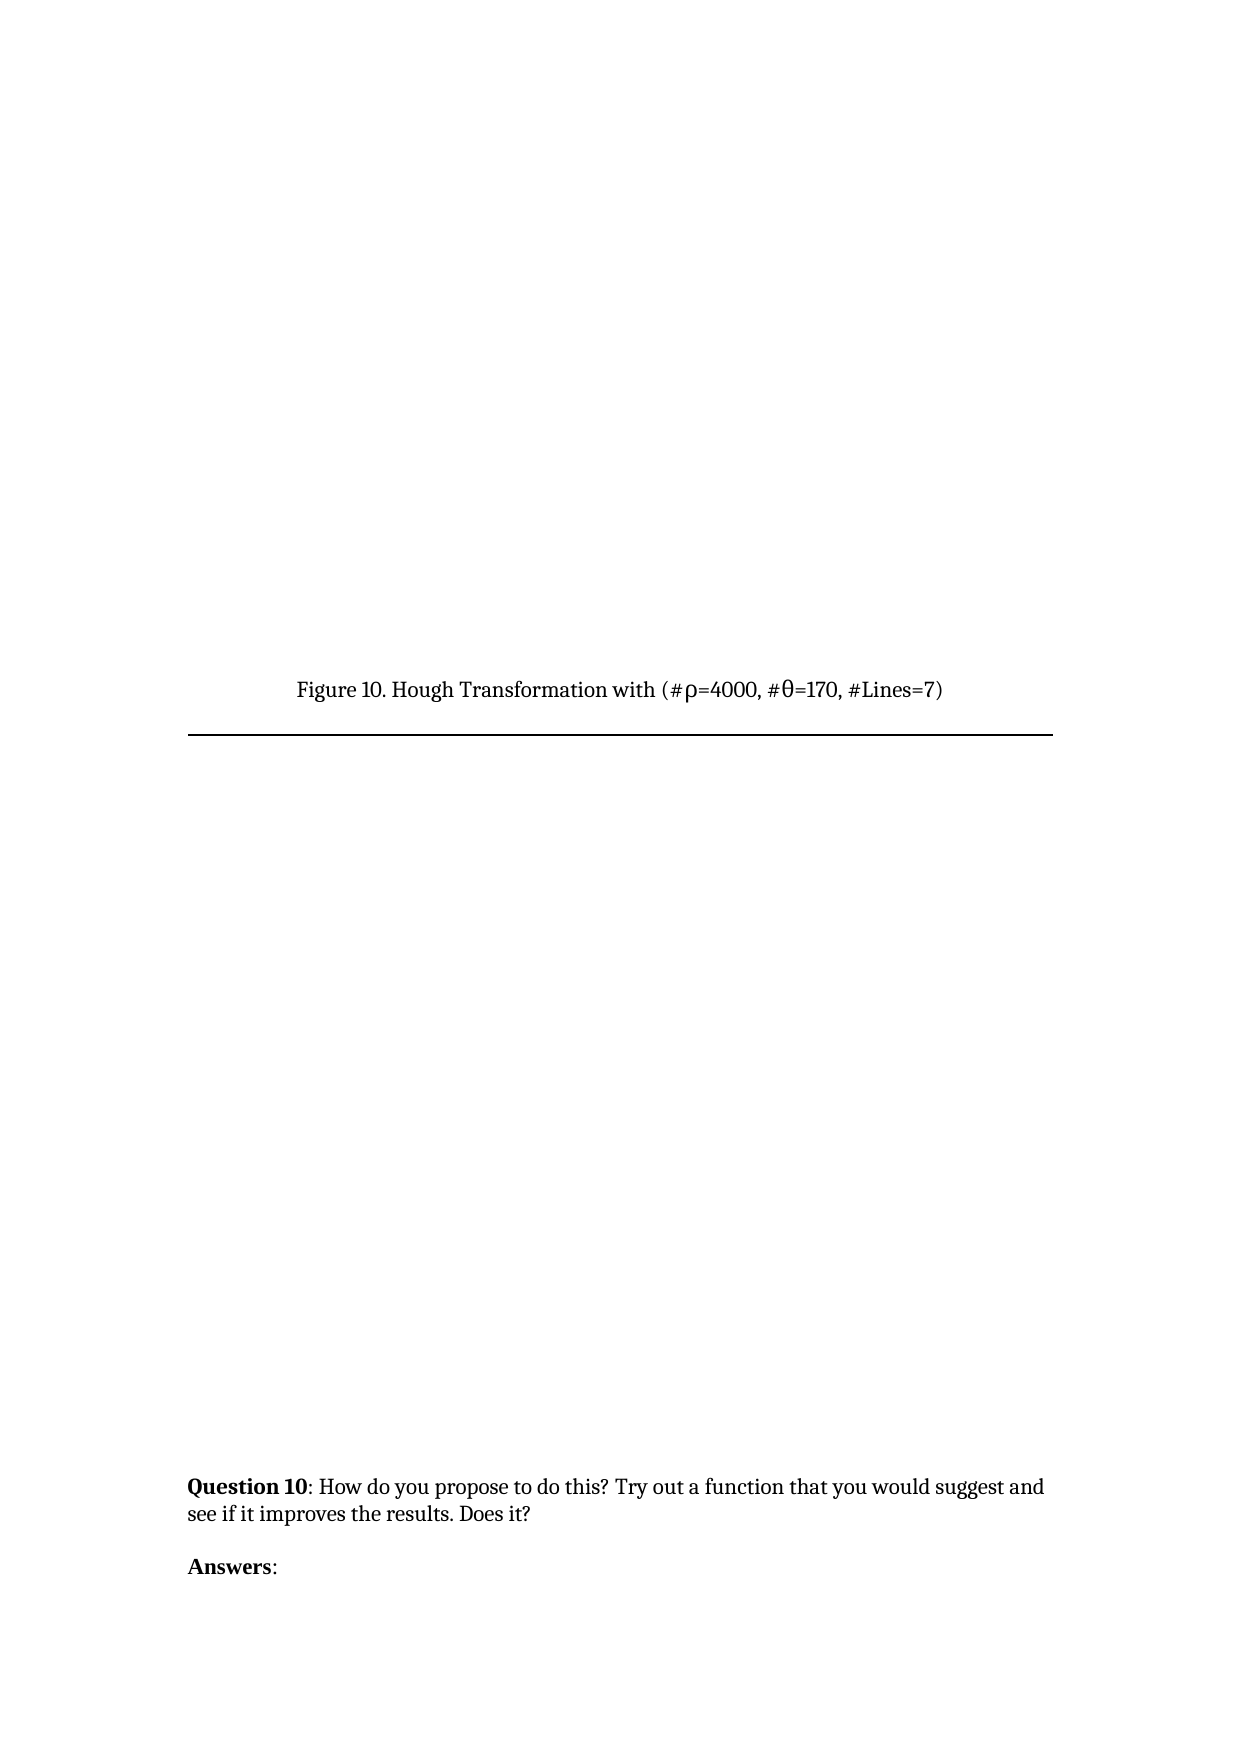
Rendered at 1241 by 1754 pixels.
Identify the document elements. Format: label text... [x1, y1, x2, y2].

text Answers: [187, 1553, 1053, 1579]
text Figure 10. Hough Transformation with (#ρ=4000, #θ=170, #Lines=7) [187, 677, 1053, 703]
text Question 10: How do you propose to do this? Try out a function that you would suggest and see if it improves the results. Does it? [187, 1474, 1053, 1527]
